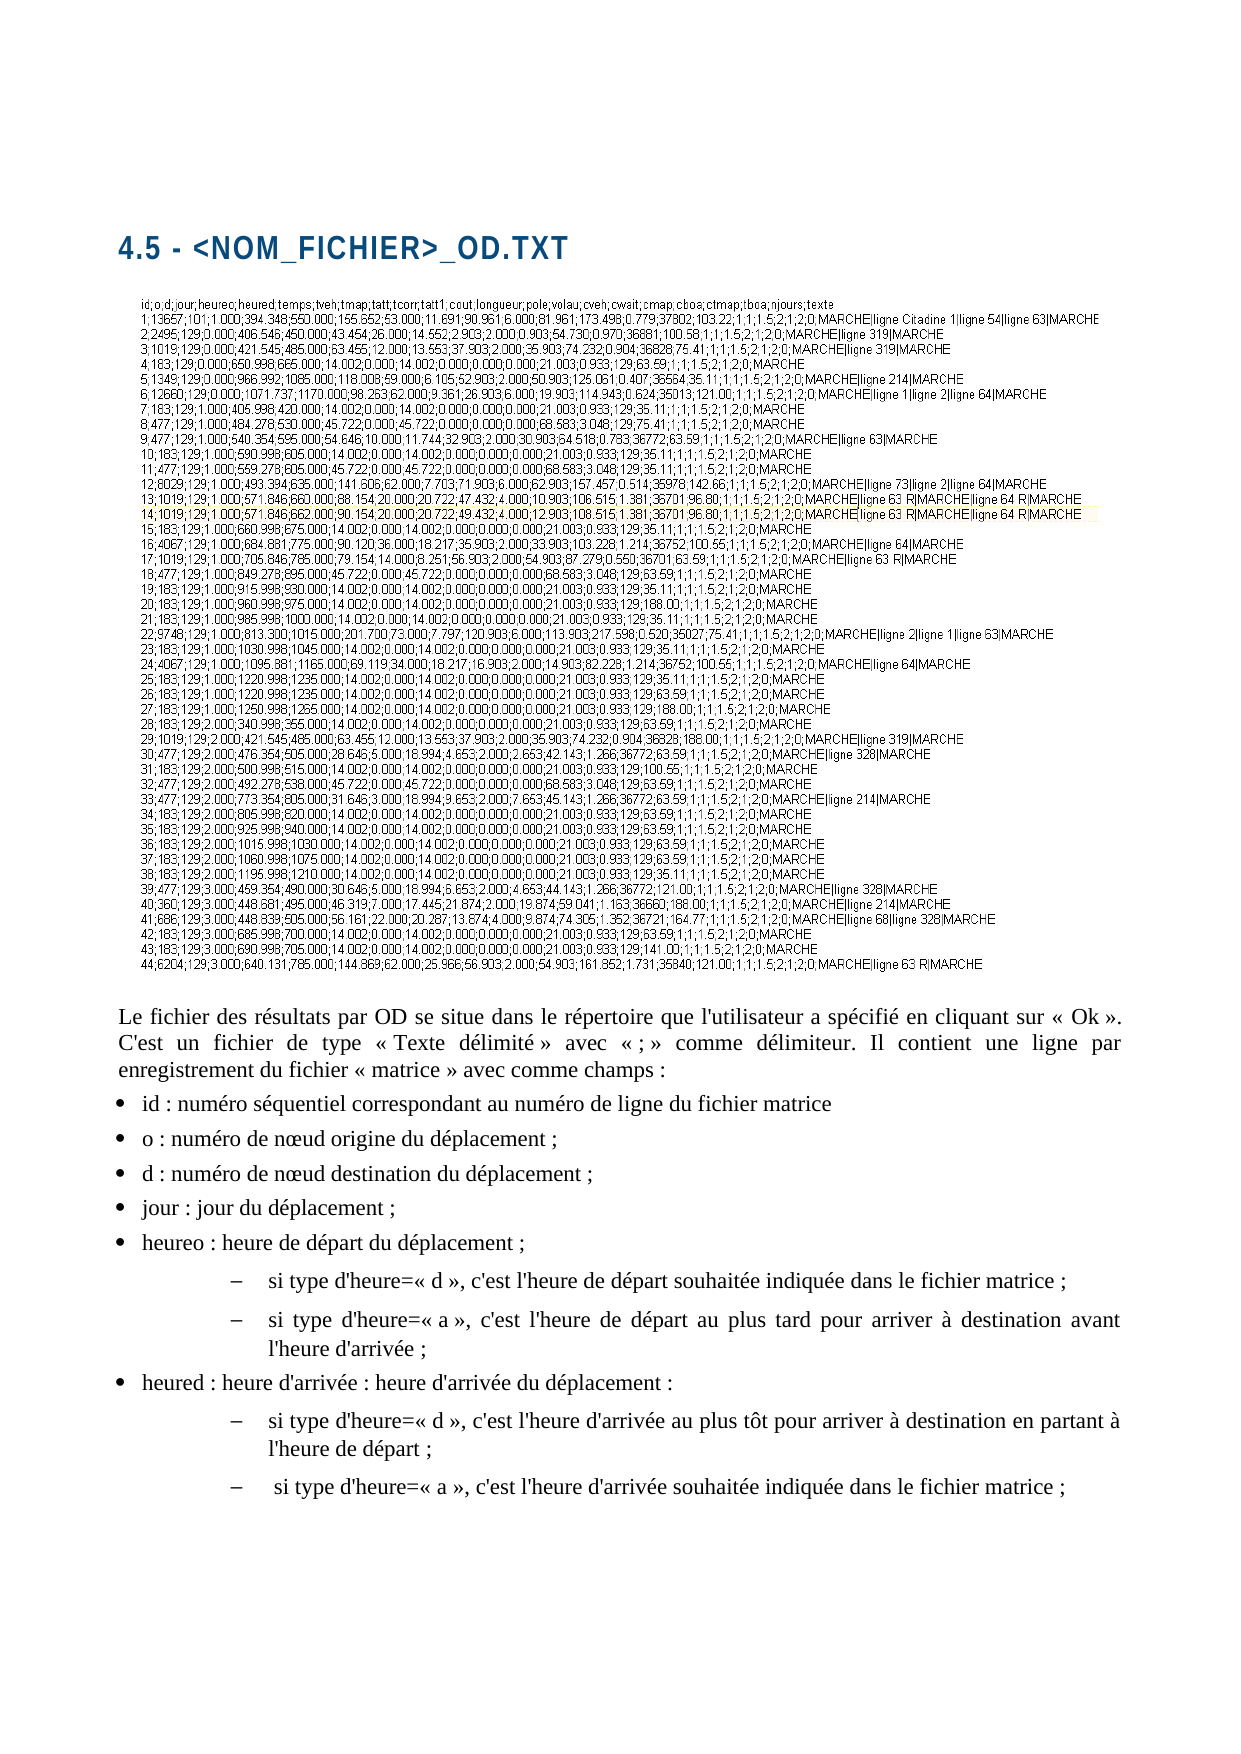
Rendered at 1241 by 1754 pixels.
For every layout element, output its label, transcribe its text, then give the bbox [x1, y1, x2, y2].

list si type d'heure=« a », c'est l'heure de départ au plus tard pour arriver à destination avant l'heure d'arrivée ; [231, 1303, 1122, 1361]
subtitle <NOM_FICHIER>_OD.TXT [118, 228, 1122, 266]
list heureo : heure de départ du déplacement ; [116, 1229, 1127, 1256]
text Le fichier des résultats par OD se situe dans le répertoire que l'utilisateur a spécifié en cliquant sur « Ok ». C'est un fichier de type « Texte délimité » avec « ; » comme délimiteur. Il contient une ligne par enregistrement du fichier « matrice » avec comme champs : [118, 1003, 1122, 1082]
list id : numéro séquentiel correspondant au numéro de ligne du fichier matrice [116, 1090, 1127, 1117]
list heured : heure d'arrivée : heure d'arrivée du déplacement : [116, 1369, 1127, 1396]
list jour : jour du déplacement ; [116, 1194, 1127, 1221]
list si type d'heure=« a », c'est l'heure d'arrivée souhaitée indiquée dans le fichier matrice ; [231, 1470, 1122, 1501]
list o : numéro de nœud origine du déplacement ; [116, 1125, 1127, 1151]
picture [134, 296, 1099, 974]
list si type d'heure=« d », c'est l'heure d'arrivée au plus tôt pour arriver à destination en partant à l'heure de départ ; [231, 1404, 1122, 1462]
list si type d'heure=« d », c'est l'heure de départ souhaitée indiquée dans le fichier matrice ; [231, 1264, 1122, 1295]
list d : numéro de nœud destination du déplacement ; [116, 1160, 1127, 1186]
